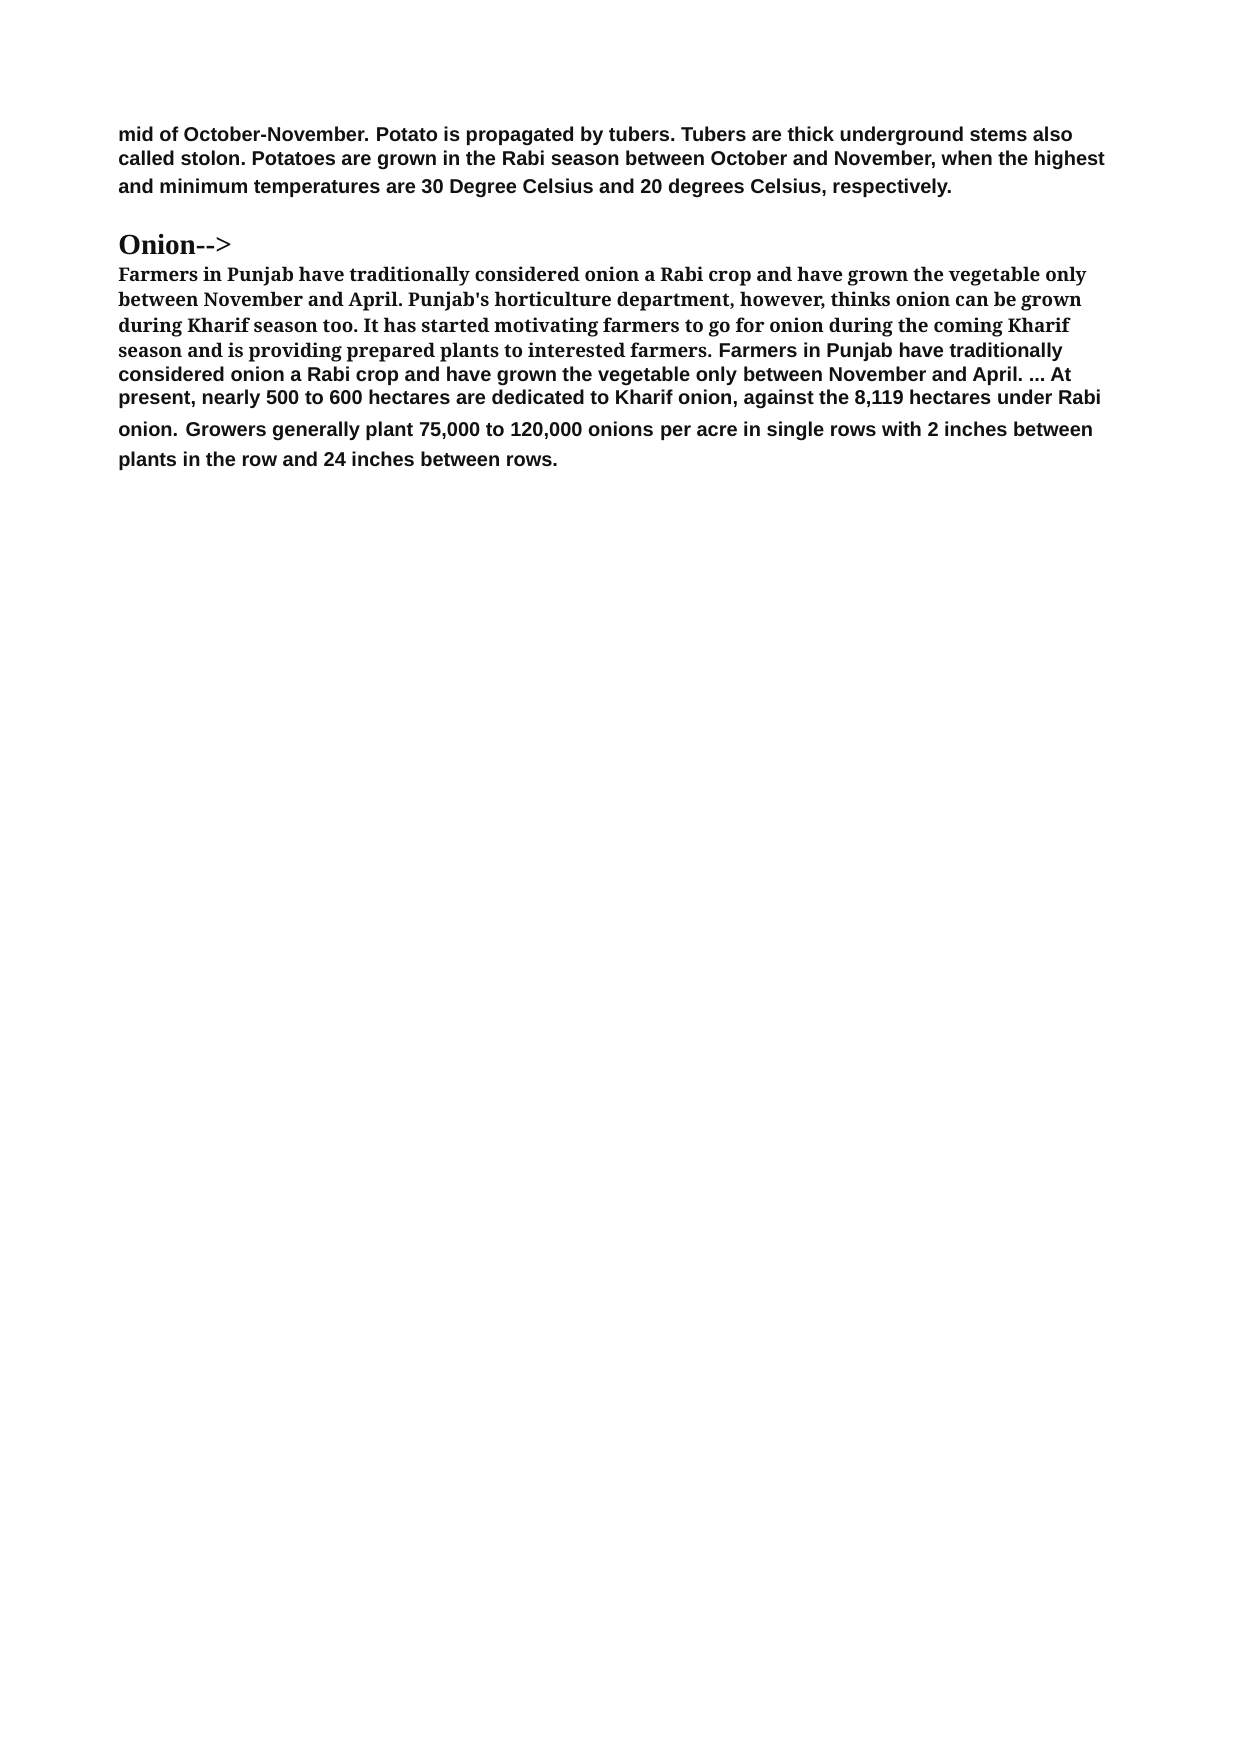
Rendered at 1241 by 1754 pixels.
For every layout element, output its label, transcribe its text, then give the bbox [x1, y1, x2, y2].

text Farmers in Punjab have traditionally considered onion a Rabi crop and have grown the vegetable only between November and April. Punjab's horticulture department, however, thinks onion can be grown during Kharif season too. It has started motivating farmers to go for onion during the coming Kharif season and is providing prepared plants to interested farmers. Farmers in Punjab have traditionally considered onion a Rabi crop and have grown the vegetable only between November and April. ... At present, nearly 500 to 600 hectares are dedicated to Kharif onion, against the 8,119 hectares under Rabi onion. Growers generally plant 75,000 to 120,000 onions per acre in single rows with 2 inches between plants in the row and 24 inches between rows. [118, 261, 1122, 471]
text Onion--> [118, 227, 1122, 261]
text mid of October-November. Potato is propagated by tubers. Tubers are thick underground stems also called stolon. Potatoes are grown in the Rabi season between October and November, when the highest and minimum temperatures are 30 Degree Celsius and 20 degrees Celsius, respectively. [118, 118, 1122, 199]
